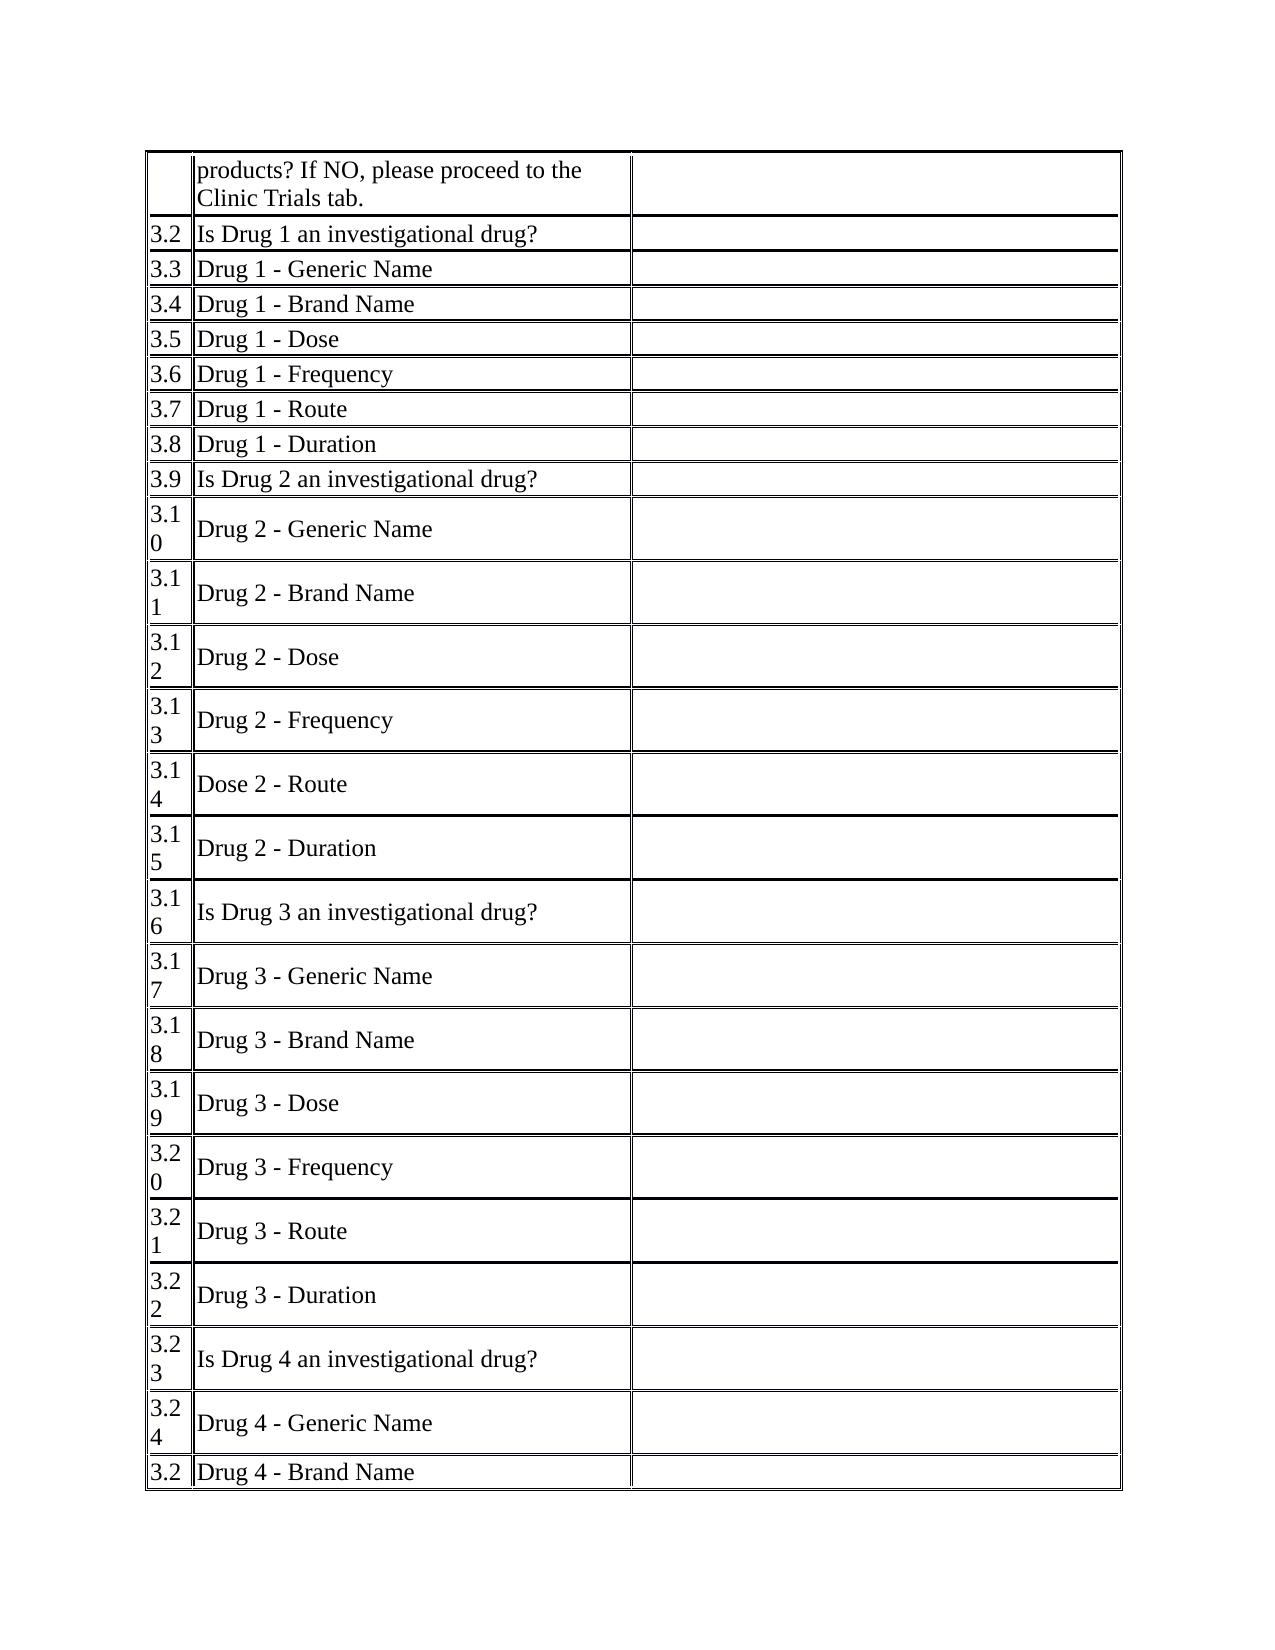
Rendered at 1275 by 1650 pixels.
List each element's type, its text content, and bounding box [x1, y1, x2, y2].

table_cell 3.15 [148, 814, 191, 878]
table_cell Drug 2 - Duration [195, 817, 630, 878]
table_cell products? If NO, please proceed to the Clinic Trials tab. [193, 153, 631, 214]
table_cell Drug 4 - Generic Name [195, 1392, 630, 1452]
table_cell [633, 623, 1120, 686]
table_cell [633, 1261, 1120, 1325]
table_cell 3.23 [146, 1325, 193, 1389]
table_cell Is Drug 2 an investigational drug? [195, 463, 630, 495]
table_cell Drug 3 - Frequency [195, 1137, 630, 1197]
table_cell Drug 2 - Dose [195, 626, 630, 686]
table_cell 3.8 [148, 425, 191, 459]
table_cell 3.20 [148, 1133, 191, 1197]
table_cell Drug 1 - Duration [195, 428, 630, 459]
table_cell [631, 1453, 1120, 1488]
table_cell 3.22 [148, 1261, 191, 1325]
table_cell 3.2 [148, 214, 191, 249]
table_cell Drug 4 - Brand Name [193, 1456, 631, 1488]
table_cell Drug 1 - Generic Name [195, 252, 630, 284]
table_cell [633, 878, 1121, 942]
table_cell 3.19 [148, 1069, 191, 1133]
table_cell 3.6 [148, 354, 191, 389]
table_cell Drug 3 - Dose [195, 1073, 630, 1133]
table_cell [633, 1069, 1120, 1133]
table_cell [633, 559, 1120, 622]
table_cell 3.4 [148, 284, 191, 319]
table_cell [633, 284, 1120, 319]
table_cell [633, 814, 1120, 878]
table_cell [631, 1006, 1121, 1069]
table_cell [631, 1389, 1121, 1452]
table_cell Drug 2 - Generic Name [195, 498, 630, 558]
table_cell 3.12 [148, 623, 191, 686]
table_cell Drug 2 - Frequency [195, 690, 630, 750]
table_cell 3.16 [146, 878, 191, 942]
table_cell 3.2 [148, 1453, 193, 1488]
table_cell Is Drug 4 an investigational drug? [195, 1328, 630, 1389]
table_cell Drug 3 - Generic Name [195, 945, 630, 1006]
table_cell [633, 425, 1120, 459]
table_cell 3.18 [146, 1006, 193, 1069]
table_cell 3.5 [148, 319, 191, 354]
table_cell [631, 495, 1121, 558]
table_cell [633, 1197, 1120, 1261]
table_cell [633, 319, 1120, 354]
table_cell Drug 2 - Brand Name [195, 562, 630, 622]
table_cell Drug 1 - Route [195, 393, 630, 424]
table_cell Drug 1 - Dose [195, 323, 630, 354]
table_cell Drug 3 - Route [195, 1200, 630, 1261]
table_cell Is Drug 1 an investigational drug? [195, 217, 630, 249]
table_cell [633, 750, 1120, 814]
table_cell [633, 249, 1120, 284]
table_cell [148, 152, 193, 214]
table_cell Drug 3 - Brand Name [195, 1009, 630, 1069]
table_cell Drug 1 - Brand Name [195, 288, 630, 319]
table_cell 3.3 [148, 249, 191, 284]
table_cell [631, 153, 1120, 214]
table_cell [633, 460, 1120, 495]
table_cell [631, 1325, 1121, 1389]
table_cell [631, 942, 1121, 1006]
table_cell [633, 389, 1120, 424]
table_cell Dose 2 - Route [195, 754, 630, 814]
table_cell Is Drug 3 an investigational drug? [195, 881, 630, 942]
table_cell 3.11 [148, 559, 191, 622]
table_cell [633, 354, 1120, 389]
table_cell Drug 3 - Duration [195, 1264, 630, 1325]
table_cell 3.9 [148, 460, 191, 495]
table_cell Drug 1 - Frequency [195, 358, 630, 389]
table_cell 3.10 [146, 495, 193, 558]
table_cell 3.7 [148, 389, 191, 424]
table_cell [633, 686, 1120, 750]
table_cell 3.17 [146, 942, 193, 1006]
table_cell [633, 214, 1120, 249]
table_cell 3.14 [148, 750, 191, 814]
table_cell 3.24 [146, 1389, 193, 1452]
table_cell 3.13 [148, 686, 191, 750]
table_cell 3.21 [148, 1197, 191, 1261]
table_cell [633, 1133, 1120, 1197]
